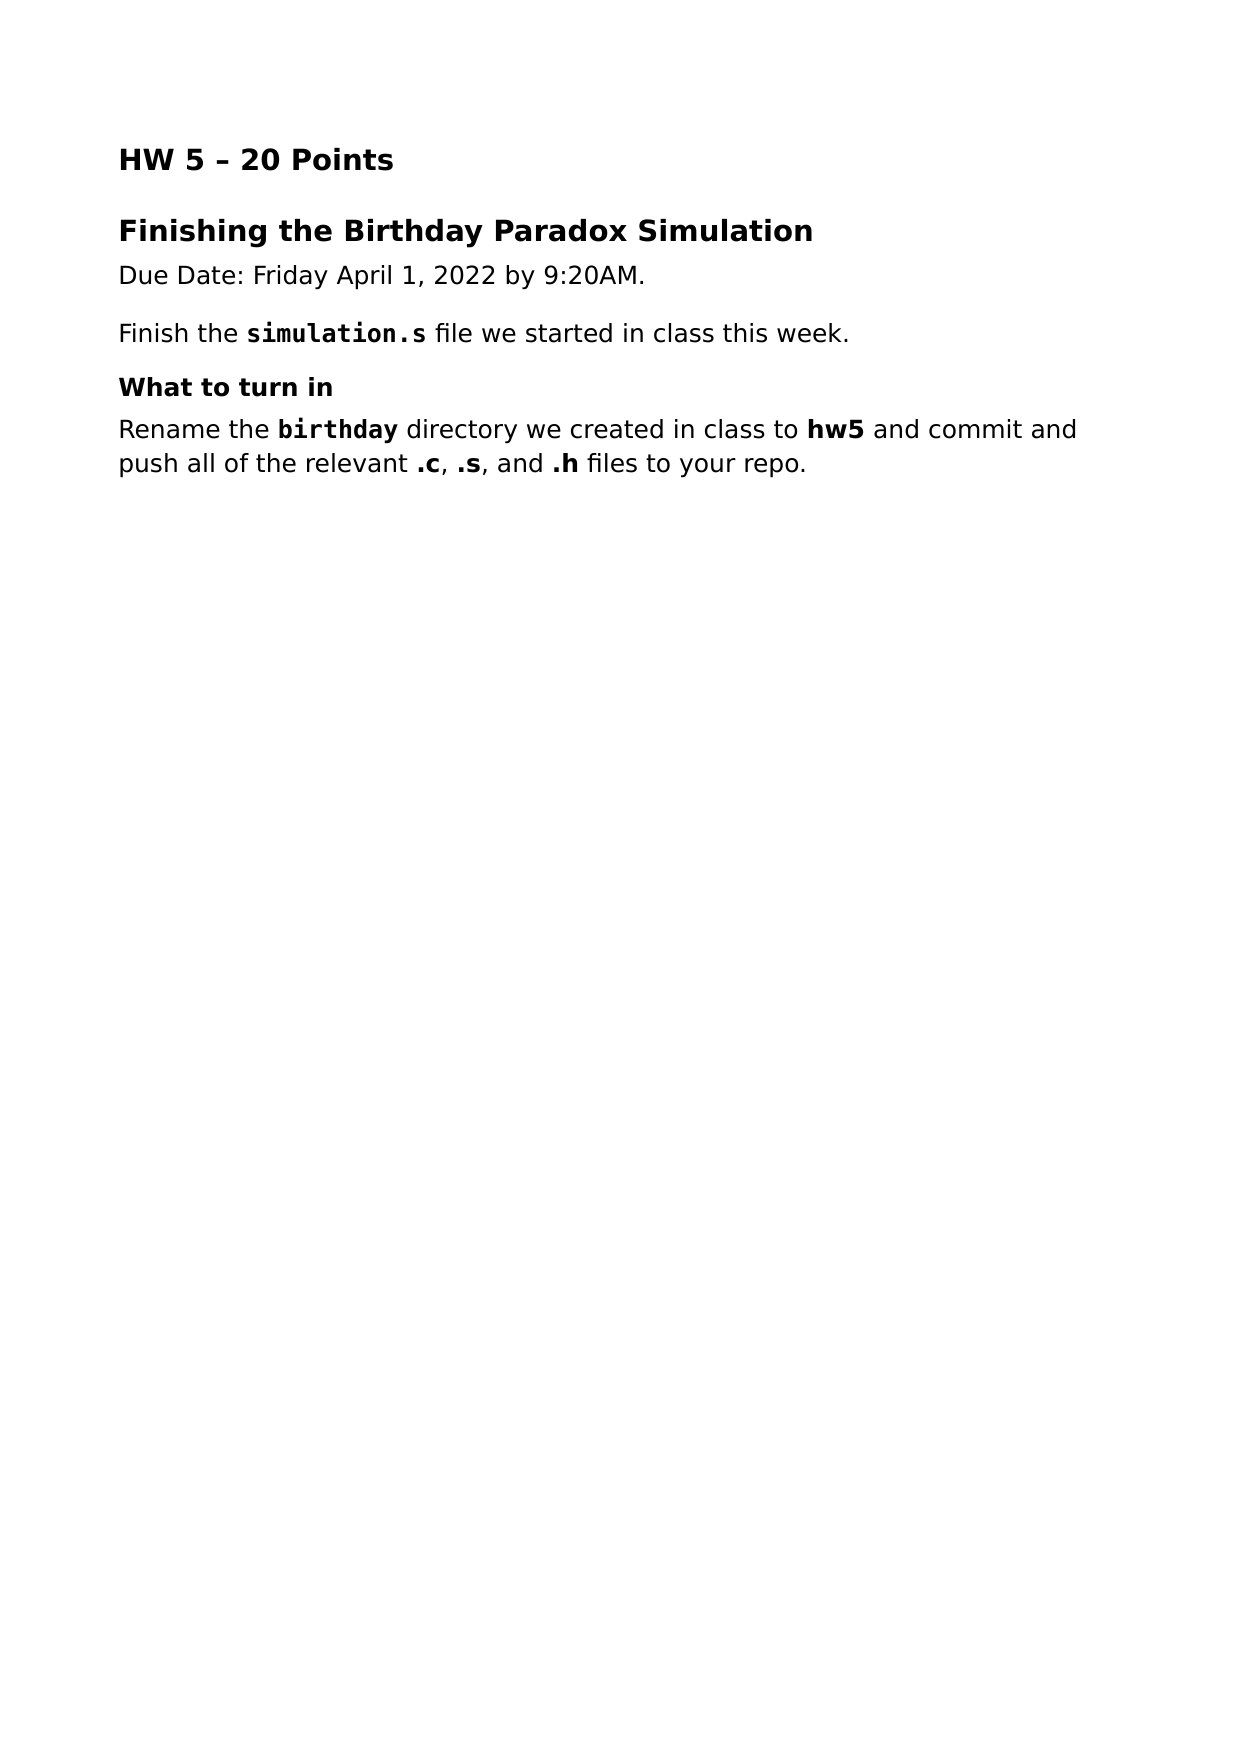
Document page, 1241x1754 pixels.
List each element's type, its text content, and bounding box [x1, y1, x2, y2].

subtitle Finishing the Birthday Paradox Simulation [118, 214, 1122, 248]
text Rename the birthday directory we created in class to hw5 and commit and push all of the relevant .c, .s, and .h files to your repo. [118, 415, 1122, 478]
subtitle HW 5 – 20 Points [118, 143, 1122, 177]
subtitle What to turn in [118, 373, 1122, 403]
text Due Date: Friday April 1, 2022 by 9:20AM. [118, 261, 1122, 290]
text Finish the simulation.s file we started in class this week. [118, 319, 1122, 348]
